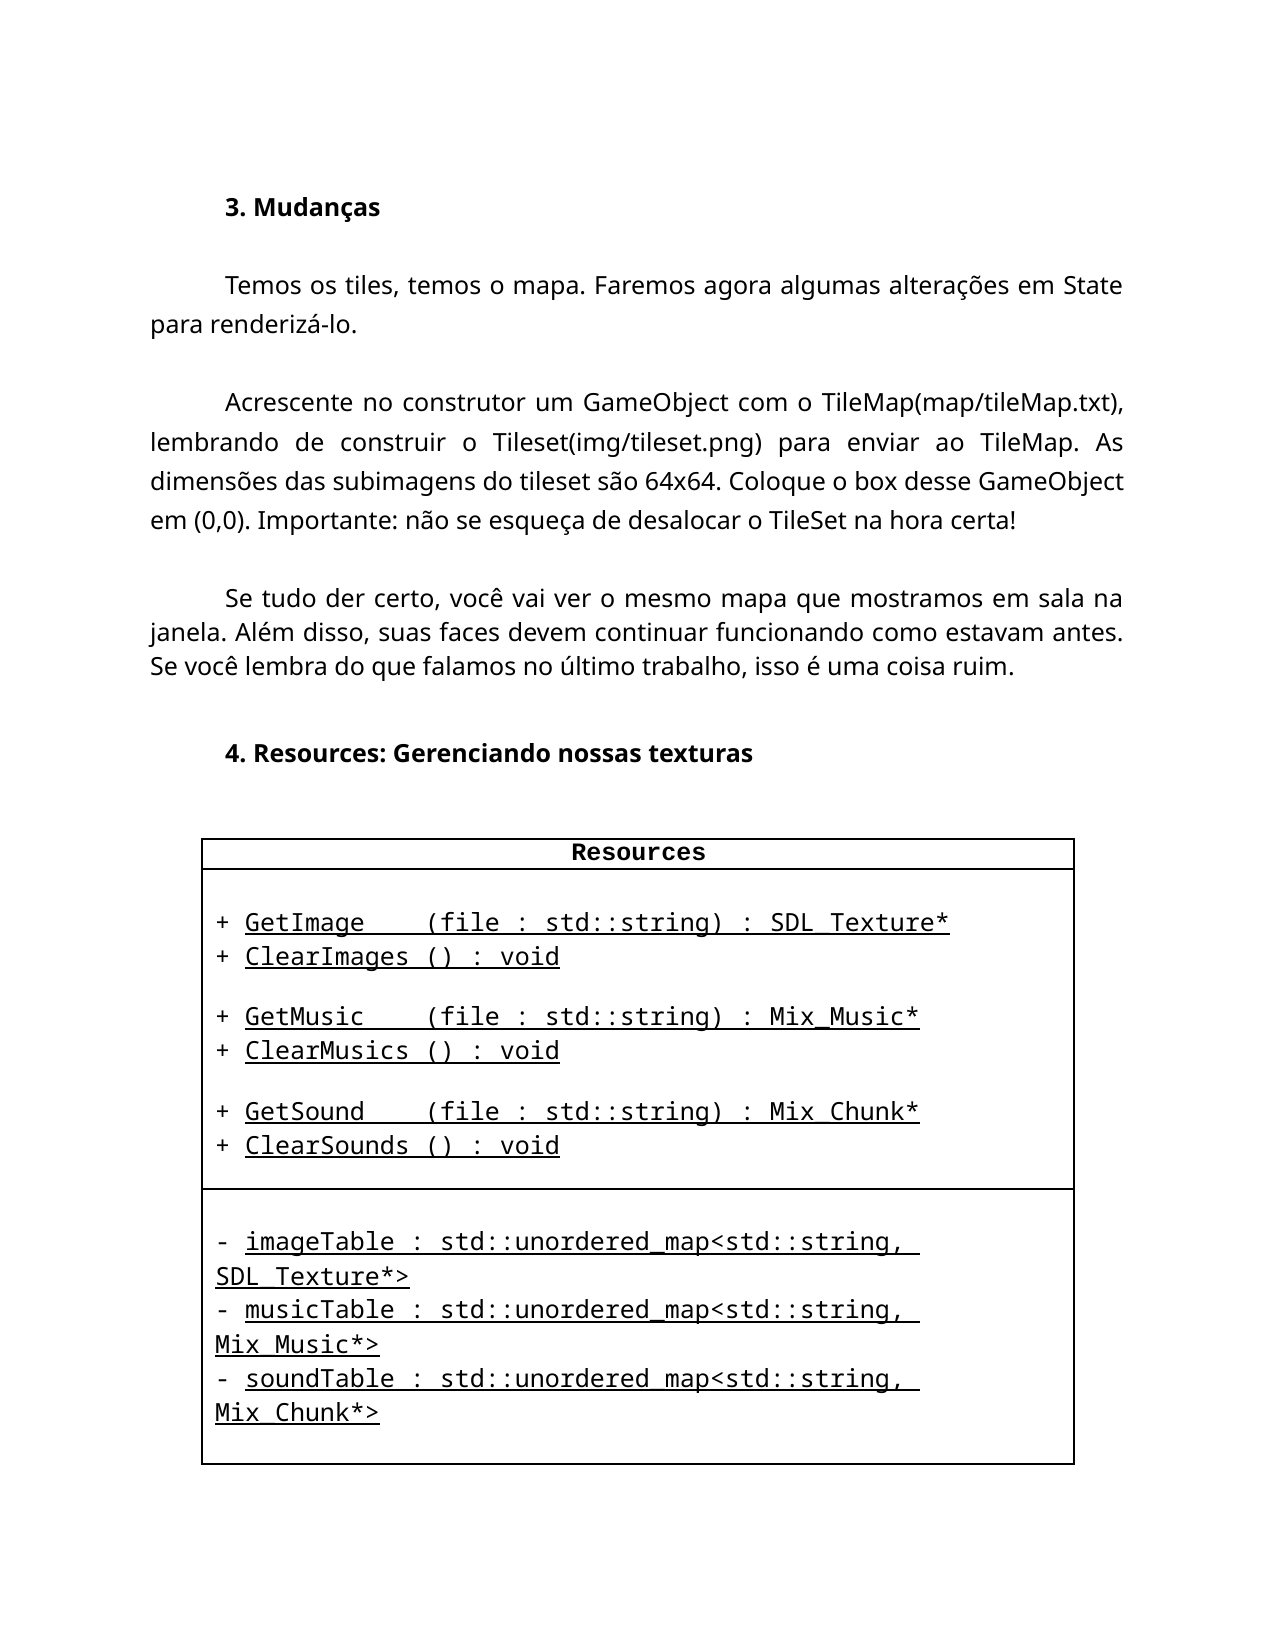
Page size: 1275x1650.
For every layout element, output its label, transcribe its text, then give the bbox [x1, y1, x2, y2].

table_cell + GetImage (file : std::string) : SDL_Texture* + ClearImages () : void + GetMusic (file : std::string) : Mix_Music* + ClearMusics () : void + GetSound (file : std::string) : Mix_Chunk* + ClearSounds () : void [203, 870, 1073, 1188]
text Acrescente no construtor um GameObject com o TileMap(map/tileMap.txt), lembrando de construir o Tileset(img/tileset.png) para enviar ao TileMap. As dimensões das subimagens do tileset são 64x64. Coloque o box desse GameObject em (0,0). Importante: não se esqueça de desalocar o TileSet na hora certa! [150, 385, 1125, 537]
text 4. Resources: Gerenciando nossas texturas [150, 736, 1125, 770]
table_cell - imageTable : std::unordered_map<std::string, SDL_Texture*> - musicTable : std::unordered_map<std::string, Mix_Music*> - soundTable : std::unordered_map<std::string, Mix_Chunk*> [203, 1190, 1073, 1462]
text Temos os tiles, temos o mapa. Faremos agora algumas alterações em State para renderizá-lo. [150, 267, 1125, 341]
text 3. Mudanças [150, 189, 1125, 223]
text Se tudo der certo, você vai ver o mesmo mapa que mostramos em sala na janela. Além disso, suas faces devem continuar funcionando como estavam antes. Se você lembra do que falamos no último trabalho, isso é uma coisa ruim. [150, 581, 1125, 683]
table_header Resources [203, 840, 1073, 868]
